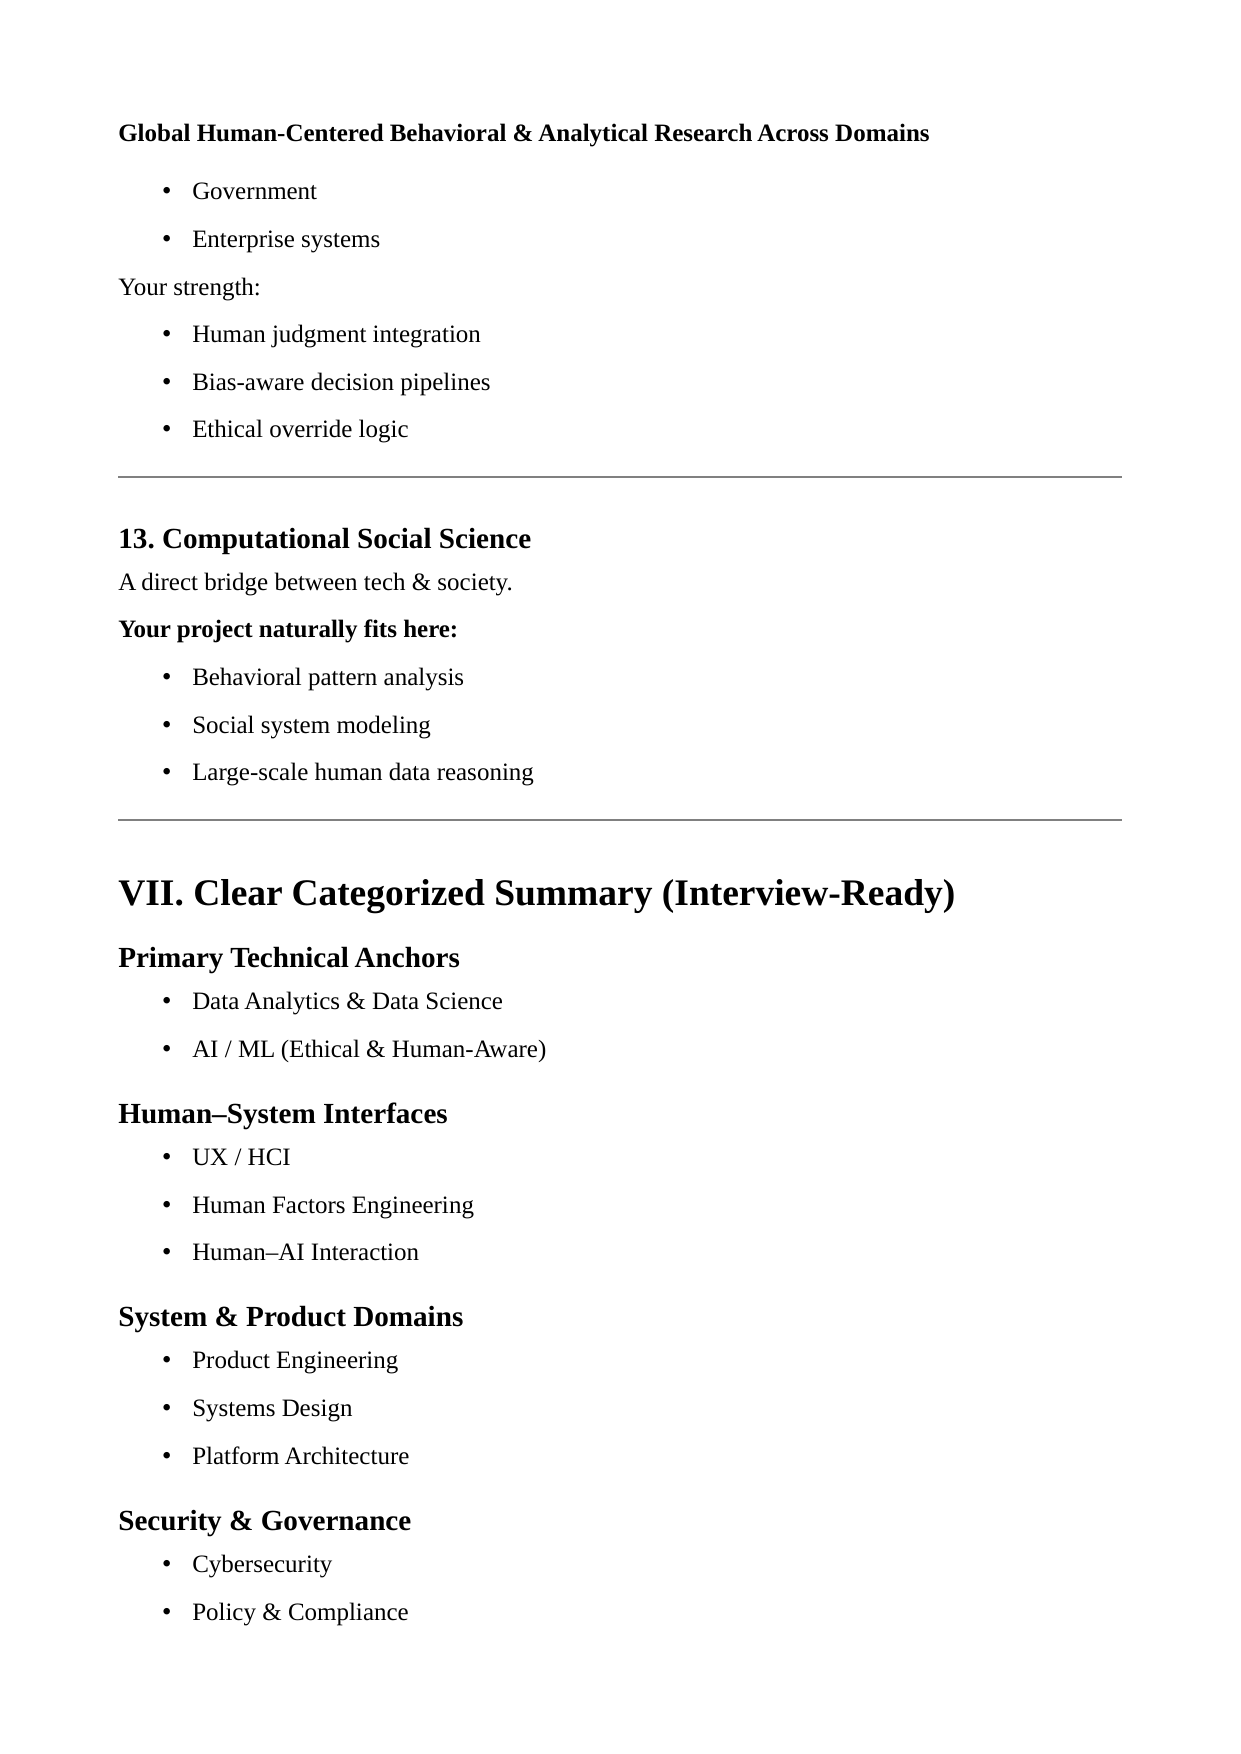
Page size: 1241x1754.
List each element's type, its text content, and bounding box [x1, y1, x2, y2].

subtitle VII. Clear Categorized Summary (Interview-Ready) [118, 870, 1122, 913]
list Data Analytics & Data Science [162, 986, 1122, 1015]
list AI / ML (Ethical & Human-Aware) [162, 1034, 1122, 1063]
subtitle Primary Technical Anchors [118, 940, 1122, 974]
list UX / HCI [162, 1142, 1122, 1171]
list Human Factors Engineering [162, 1190, 1122, 1218]
list Bias-aware decision pipelines [162, 367, 1122, 396]
text Your strength: [118, 272, 1122, 300]
list Behavioral pattern analysis [162, 662, 1122, 691]
list Platform Architecture [162, 1441, 1122, 1469]
subtitle Security & Governance [118, 1503, 1122, 1536]
list Ethical override logic [162, 414, 1122, 443]
subtitle Human–System Interfaces [118, 1096, 1122, 1129]
list Human judgment integration [162, 319, 1122, 348]
list Social system modeling [162, 710, 1122, 738]
list Government [162, 176, 1122, 205]
list Systems Design [162, 1393, 1122, 1422]
subtitle 13. Computational Social Science [118, 521, 1122, 554]
list Large-scale human data reasoning [162, 757, 1122, 786]
text Your project naturally fits here: [118, 614, 1122, 643]
subtitle System & Product Domains [118, 1299, 1122, 1333]
list Cybersecurity [162, 1549, 1122, 1578]
list Human–AI Interaction [162, 1237, 1122, 1266]
list Policy & Compliance [162, 1597, 1122, 1625]
text A direct bridge between tech & society. [118, 567, 1122, 596]
list Product Engineering [162, 1346, 1122, 1374]
list Enterprise systems [162, 224, 1122, 253]
